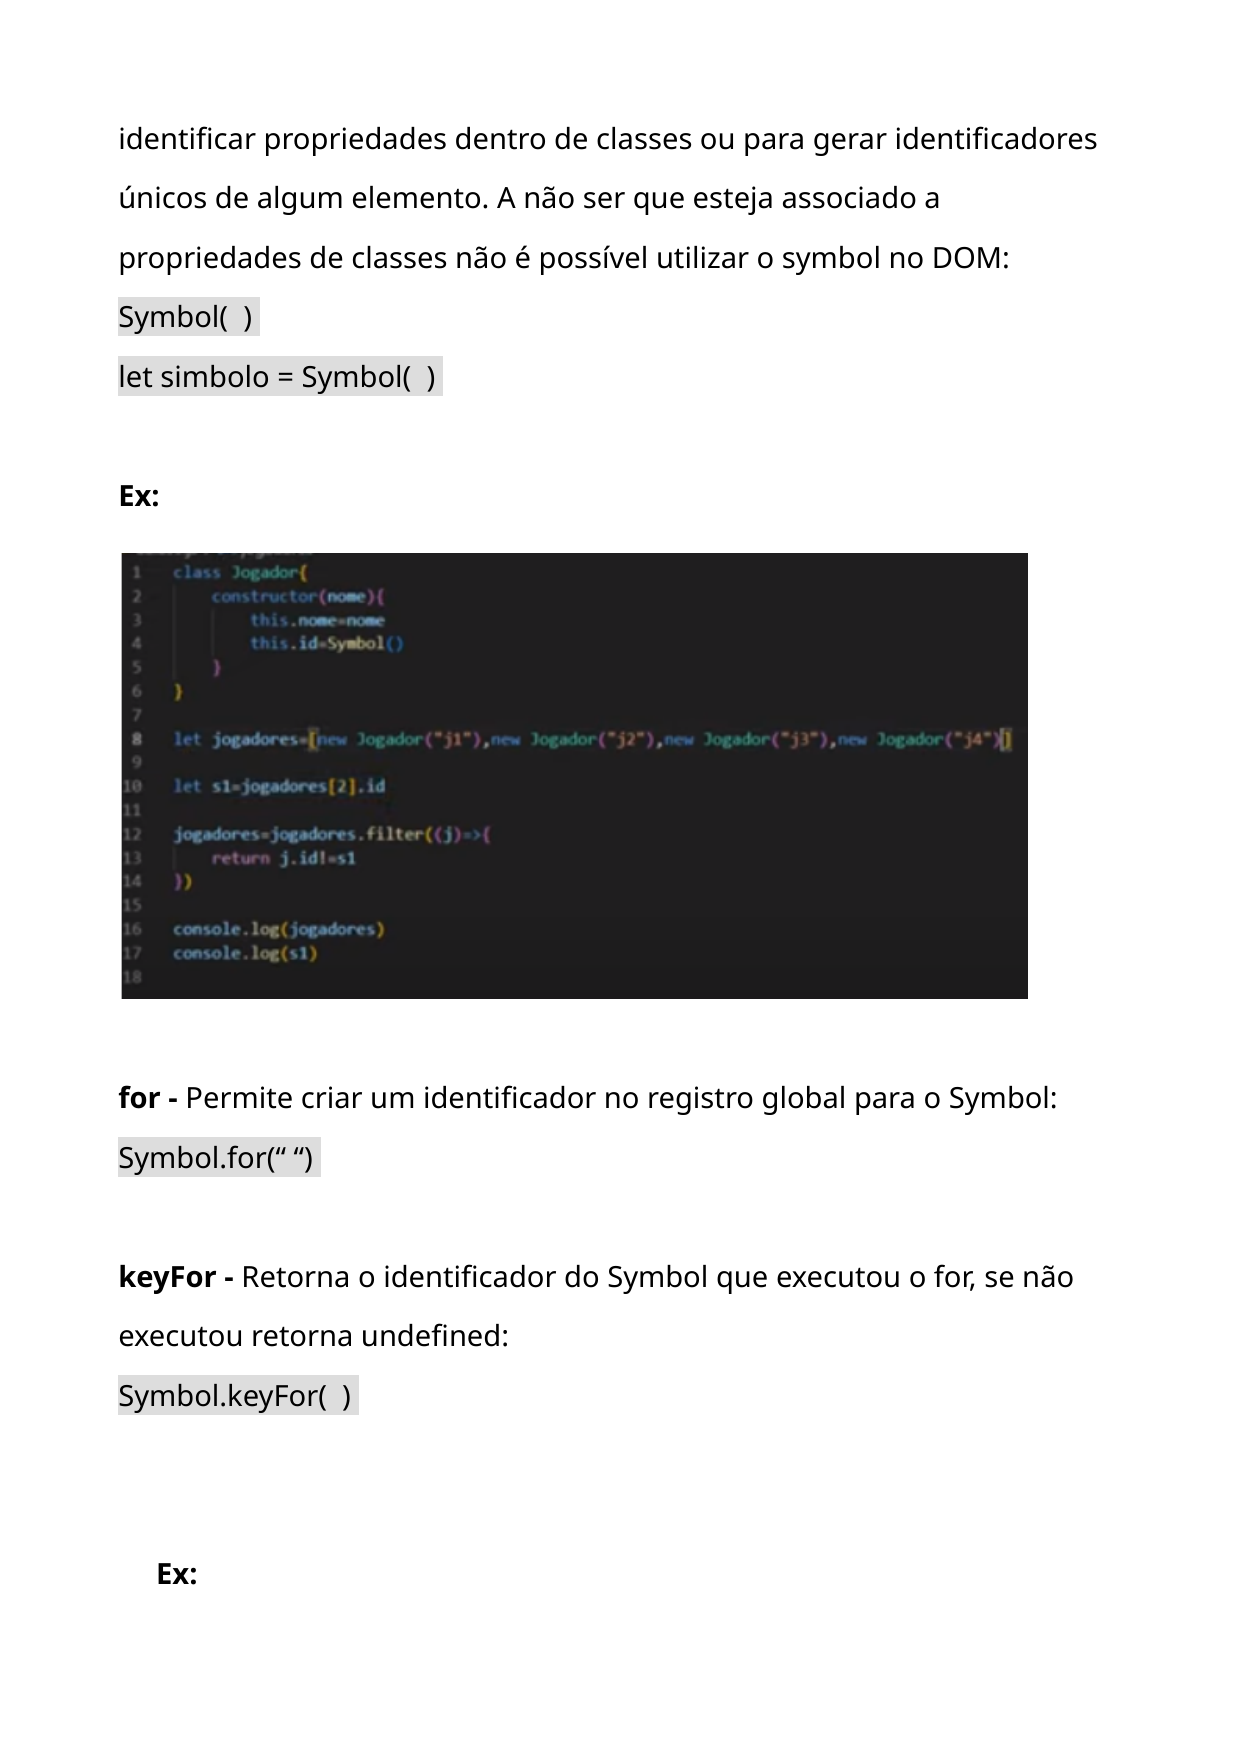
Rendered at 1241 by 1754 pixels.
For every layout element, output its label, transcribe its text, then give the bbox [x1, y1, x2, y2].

text let simbolo = Symbol( ) [118, 356, 1122, 396]
text keyFor - Retorna o identificador do Symbol que executou o for, se não executou retorna undefined: [118, 1256, 1122, 1355]
text identificar propriedades dentro de classes ou para gerar identificadores únicos de algum elemento. A não ser que esteja associado a propriedades de classes não é possível utilizar o symbol no DOM: [118, 118, 1122, 277]
text Symbol.keyFor( ) [118, 1375, 1122, 1415]
text Symbol( ) [118, 297, 1122, 336]
text for - Permite criar um identificador no registro global para o Symbol: [118, 1078, 1122, 1117]
text Ex: [118, 475, 1122, 515]
picture [121, 553, 1028, 999]
text Symbol.for(“ “) [118, 1137, 1122, 1177]
text Ex: [118, 1554, 1122, 1593]
